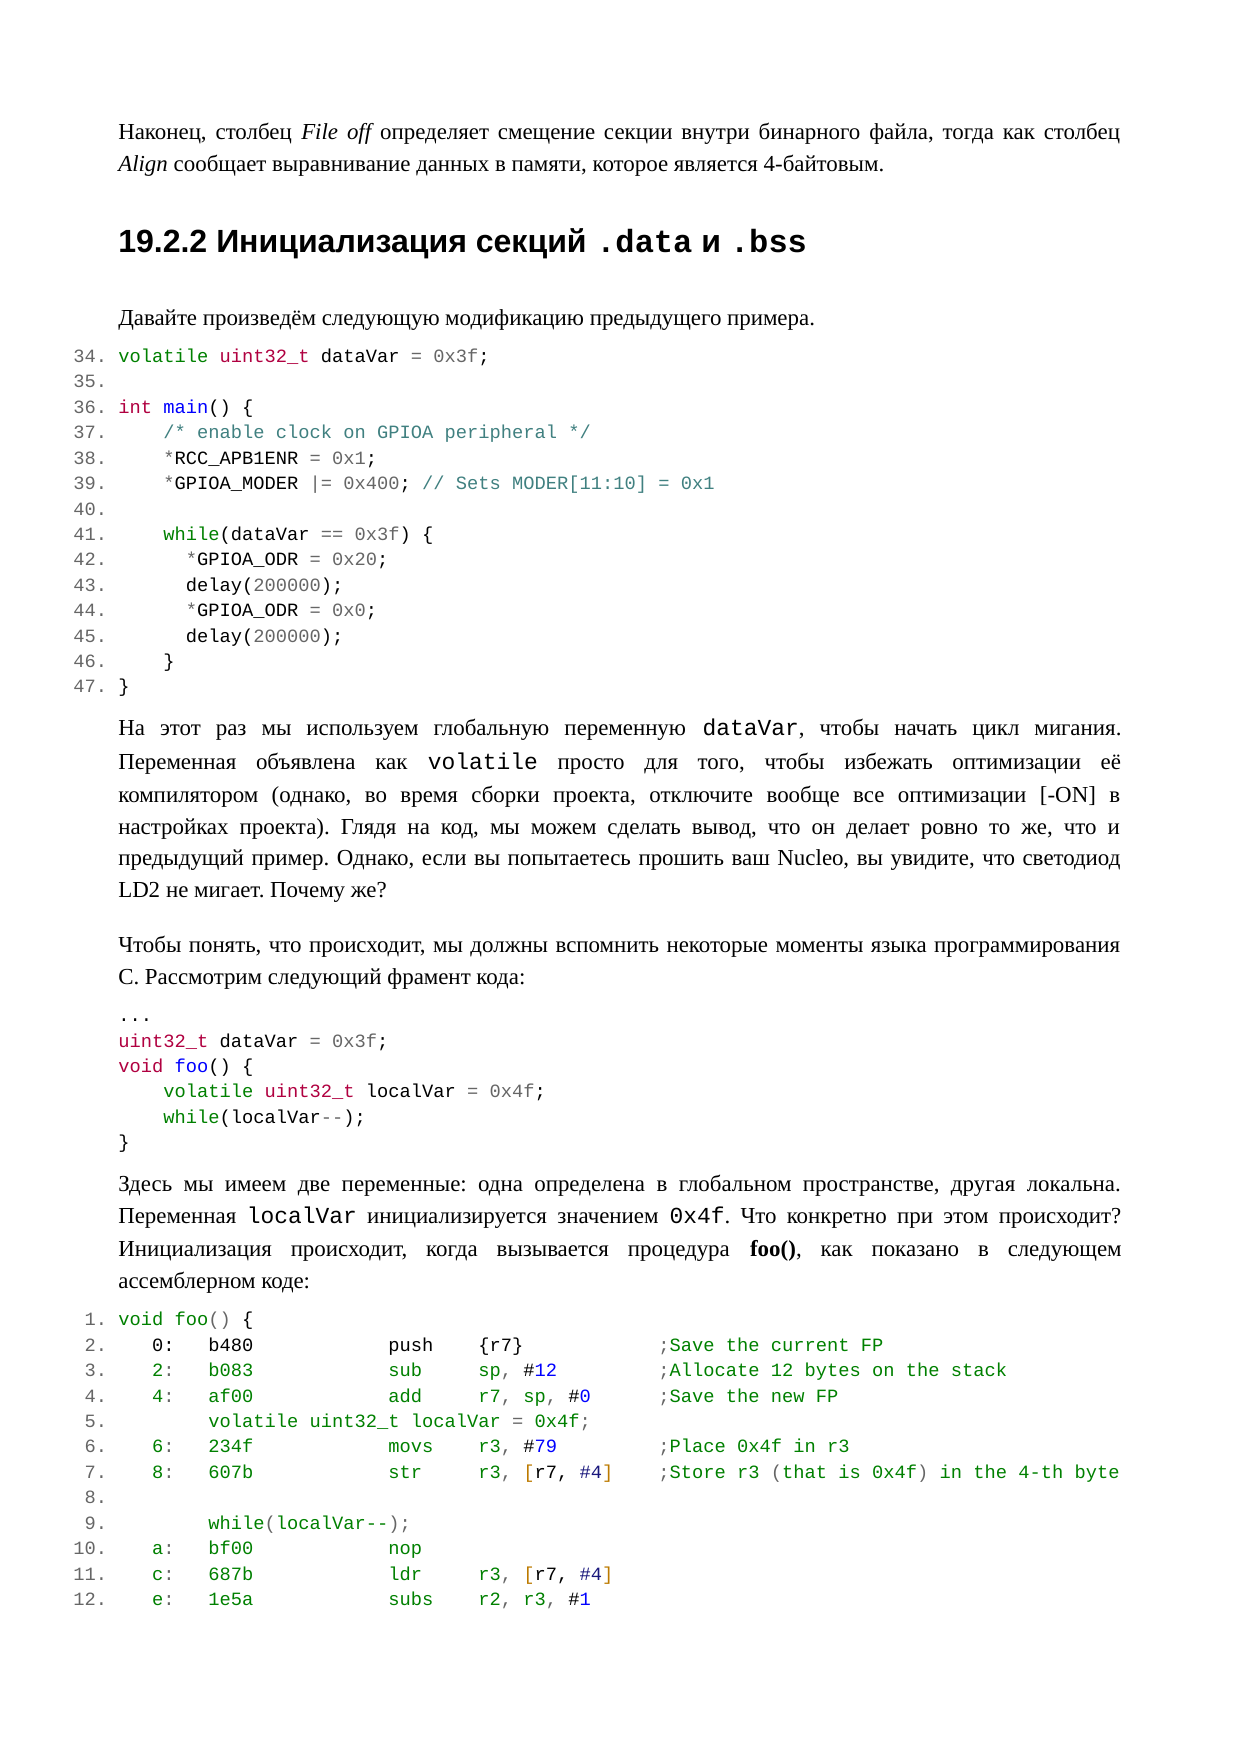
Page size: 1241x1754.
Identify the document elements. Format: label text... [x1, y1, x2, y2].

list /* enable clock on GPIOA peripheral */ [118, 423, 1122, 444]
text На этот раз мы используем глобальную переменную dataVar, чтобы начать цикл мигания. Переменная объявлена как volatile просто для того, чтобы избежать оптимизации её компилятором (однако, во время сборки проекта, отключите вообще все оптимизации [-ON] в настройках проекта). Глядя на код, мы можем сделать вывод, что он делает ровно то же, что и предыдущий пример. Однако, если вы попытаетесь прошить ваш Nucleo, вы увидите, что светодиод LD2 не мигает. Почему же? [118, 714, 1122, 902]
list delay(200000); [118, 626, 1122, 648]
text void foo() { [118, 1057, 1122, 1078]
text uint32_t dataVar = 0x3f; [118, 1031, 1122, 1053]
list 0: b480 push {r7} ;Save the current FP [118, 1336, 1122, 1357]
list *GPIOA_ODR = 0x0; [118, 601, 1122, 622]
text } [118, 1133, 1122, 1154]
text Здесь мы имеем две переменные: одна определена в глобальном пространстве, другая локальна. Переменная localVar инициализируется значением 0x4f. Что конкретно при этом происходит? Инициализация происходит, когда вызывается процедура foo(), как показано в следующем ассемблерном коде: [118, 1170, 1122, 1293]
list 6: 234f movs r3, #79 ;Place 0x4f in r3 [118, 1437, 1122, 1458]
list volatile uint32_t dataVar = 0x3f; [118, 347, 1122, 368]
list delay(200000); [118, 576, 1122, 597]
list volatile uint32_t localVar = 0x4f; [118, 1412, 1122, 1433]
list 2: b083 sub sp, #12 ;Allocate 12 bytes on the stack [118, 1361, 1122, 1382]
text while(localVar--); [118, 1108, 1122, 1129]
list c: 687b ldr r3, [r7, #4] [118, 1564, 1122, 1586]
text ... [118, 1006, 1122, 1027]
list *GPIOA_MODER |= 0x400; // Sets MODER[11:10] = 0x1 [118, 474, 1122, 495]
list while(localVar--); [118, 1513, 1122, 1535]
list a: bf00 nop [118, 1539, 1122, 1560]
list } [118, 652, 1122, 673]
list *GPIOA_ODR = 0x20; [118, 550, 1122, 571]
text Наконец, столбец File off определяет смещение секции внутри бинарного файла, тогда как столбец Align сообщает выравнивание данных в памяти, которое является 4-байтовым. [118, 118, 1122, 176]
text Давайте произведём следующую модификацию предыдущего примера. [118, 303, 1122, 330]
list while(dataVar == 0x3f) { [118, 525, 1122, 546]
list void foo() { [118, 1310, 1122, 1331]
text volatile uint32_t localVar = 0x4f; [118, 1082, 1122, 1103]
list 8: 607b str r3, [r7, #4] ;Store r3 (that is 0x4f) in the 4-th byte [118, 1463, 1122, 1484]
list 4: af00 add r7, sp, #0 ;Save the new FP [118, 1386, 1122, 1408]
list e: 1e5a subs r2, r3, #1 [118, 1590, 1122, 1611]
subtitle 19.2.2 Инициализация секций .data и .bss [118, 222, 1122, 262]
text Чтобы понять, что происходит, мы должны вспомнить некоторые моменты языка программирования C. Рассмотрим следующий фрамент кода: [118, 931, 1122, 989]
list int main() { [118, 398, 1122, 419]
list } [118, 677, 1122, 698]
list *RCC_APB1ENR = 0x1; [118, 448, 1122, 470]
